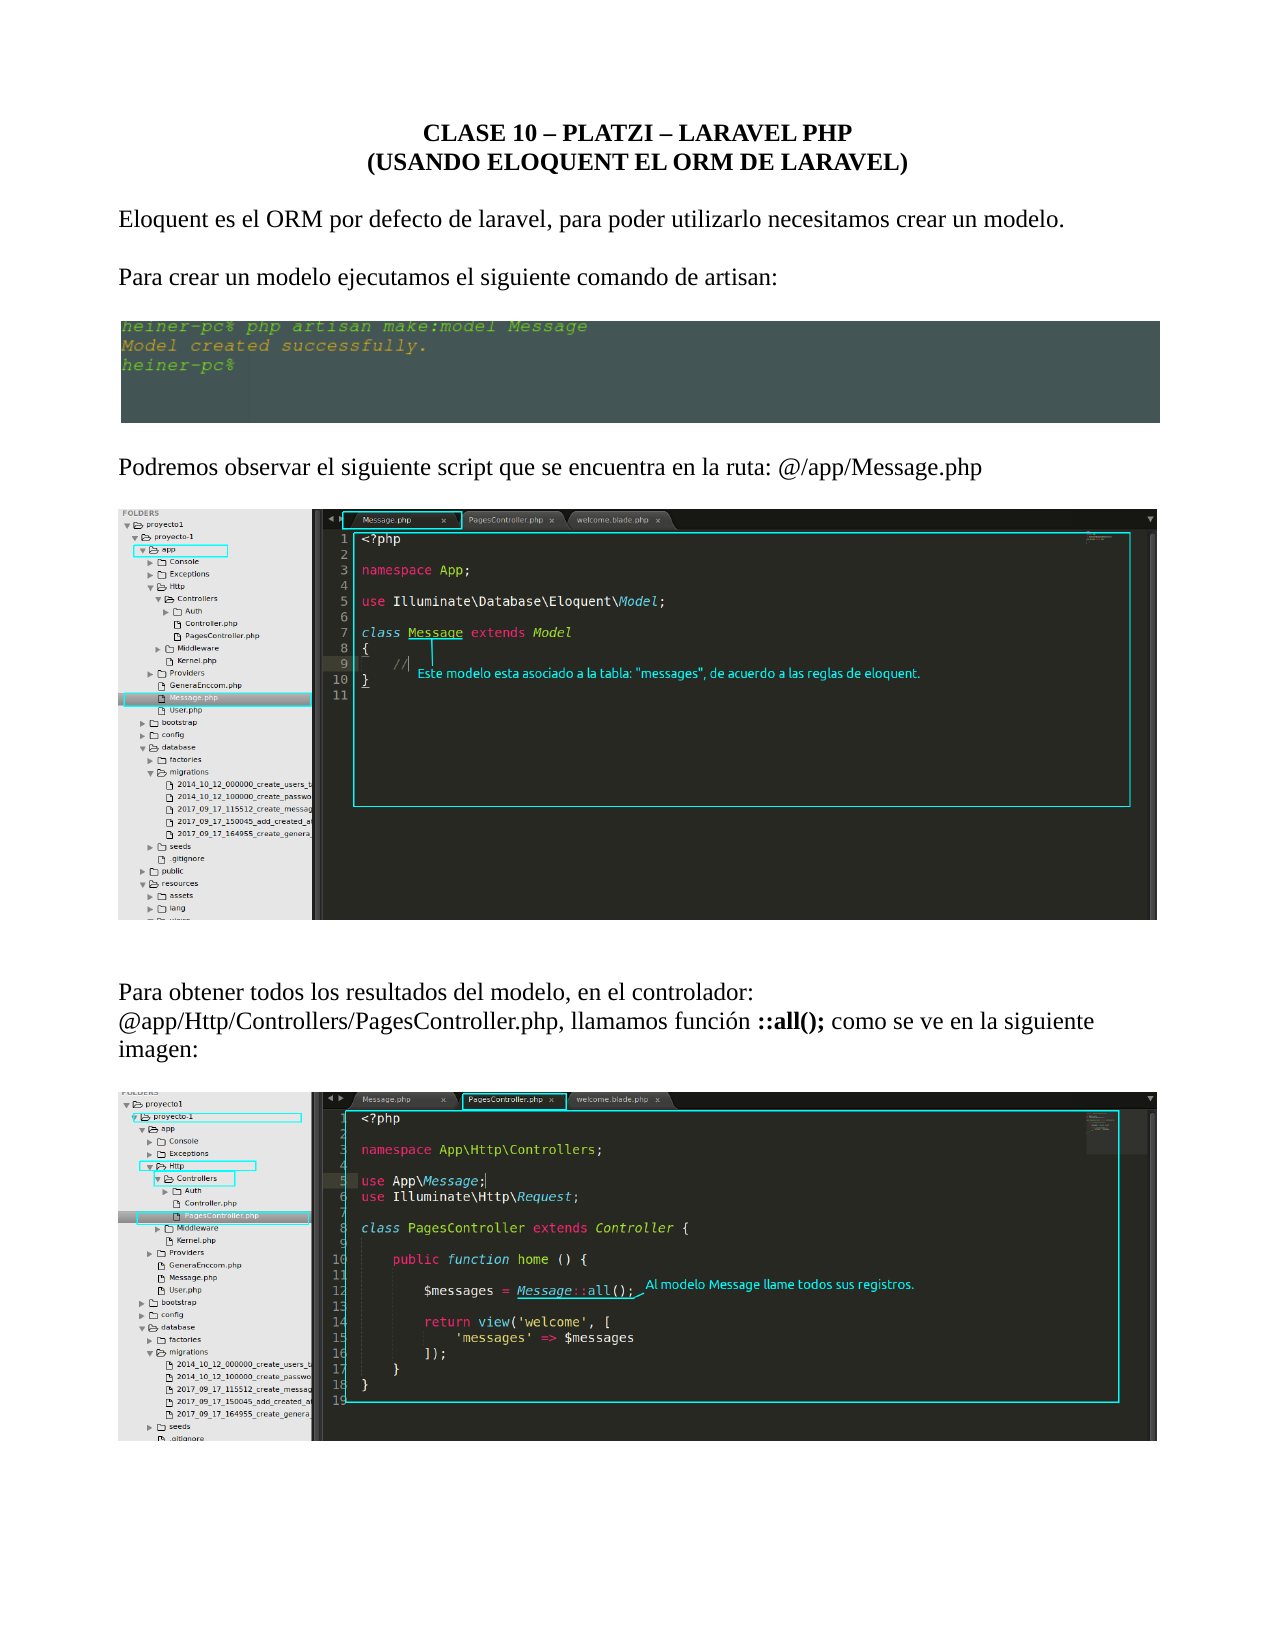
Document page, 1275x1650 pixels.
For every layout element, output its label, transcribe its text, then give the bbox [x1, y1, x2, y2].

text Podremos observar el siguiente script que se encuentra en la ruta: @/app/Message.php [118, 452, 1157, 480]
text Para obtener todos los resultados del modelo, en el controlador: @app/Http/Controllers/PagesController.php, llamamos función ::all(); como se ve en la siguiente imagen: [118, 977, 1157, 1063]
picture [121, 321, 1160, 423]
text (USANDO ELOQUENT EL ORM DE LARAVEL) [118, 147, 1157, 176]
text Eloquent es el ORM por defecto de laravel, para poder utilizarlo necesitamos crear un modelo. [118, 204, 1157, 233]
text Para crear un modelo ejecutamos el siguiente comando de artisan: [118, 262, 1157, 291]
picture [118, 509, 1157, 920]
text CLASE 10 – PLATZI – LARAVEL PHP [118, 118, 1157, 147]
picture [118, 1092, 1157, 1441]
